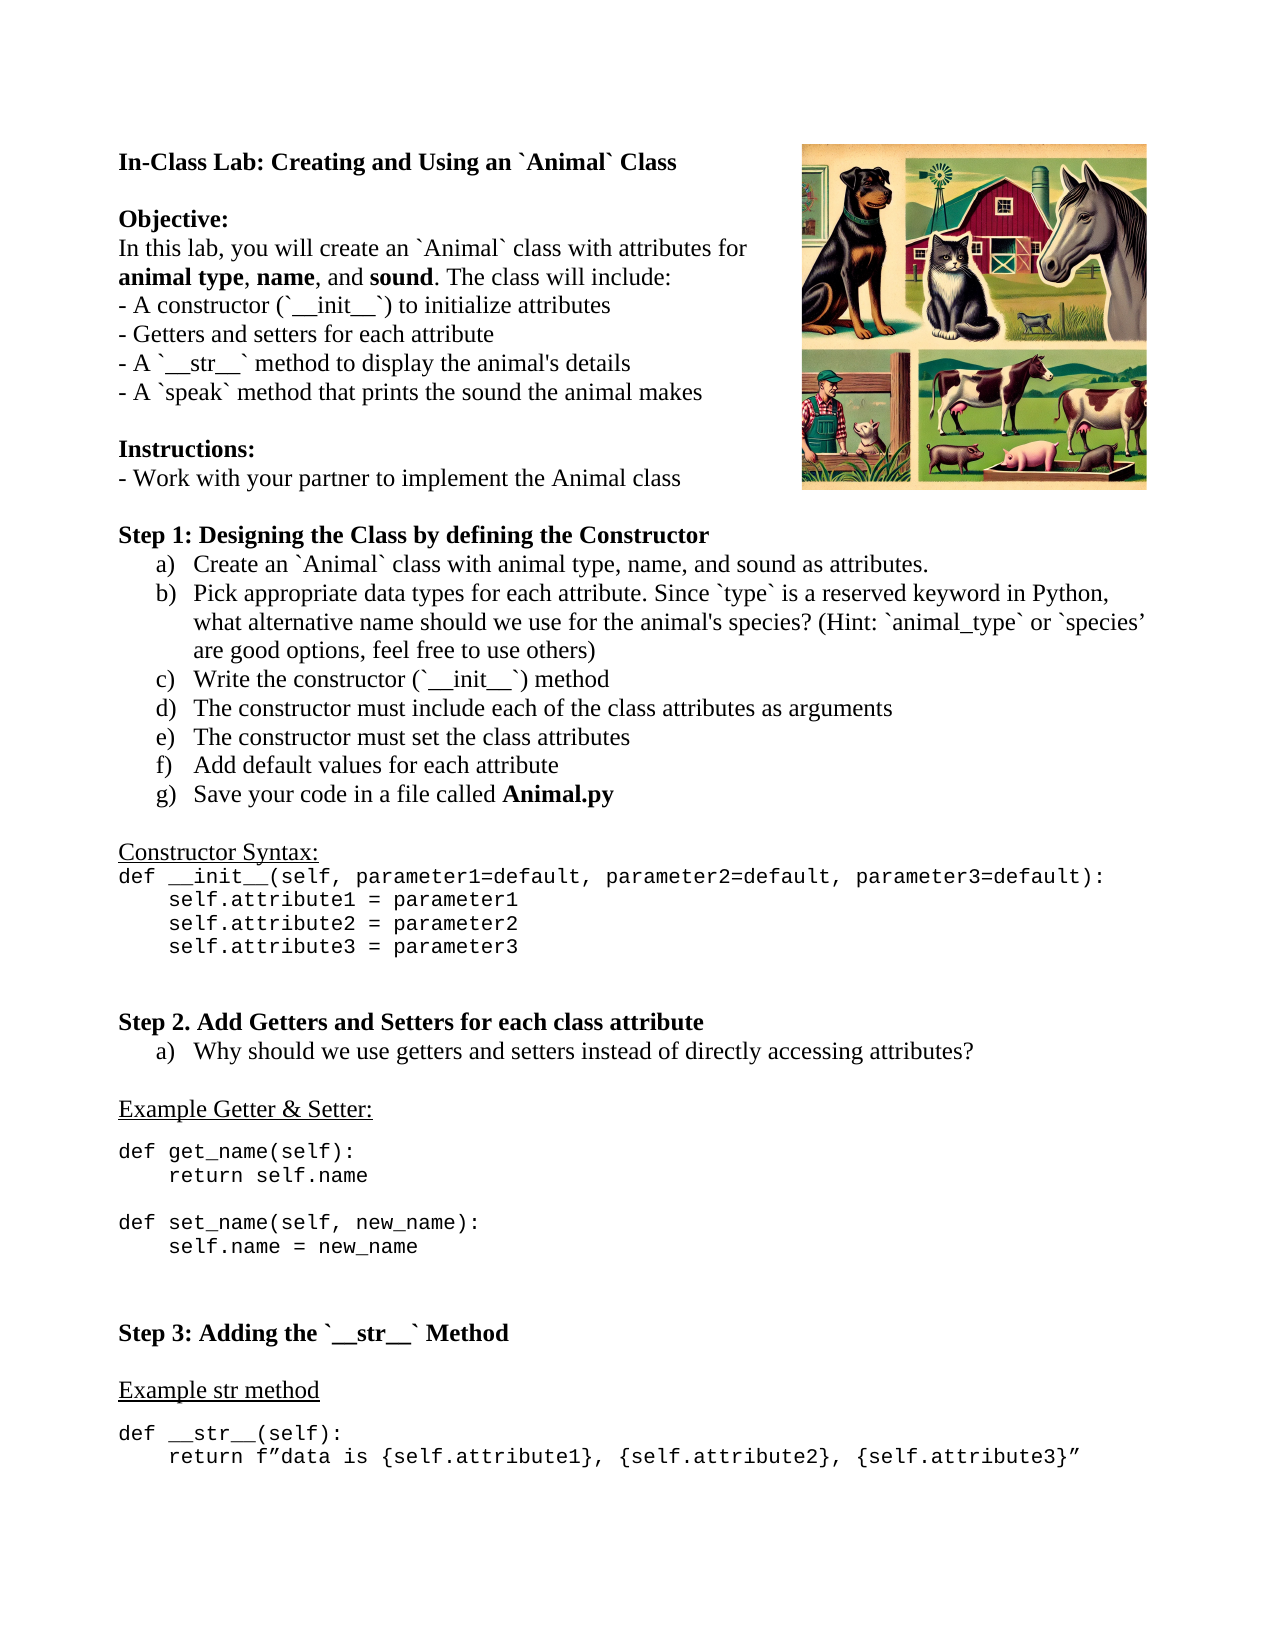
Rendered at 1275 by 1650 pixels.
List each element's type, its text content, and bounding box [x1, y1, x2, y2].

text Step 3: Adding the `__str__` Method [118, 1318, 1157, 1347]
list The constructor must include each of the class attributes as arguments [156, 693, 1157, 722]
text - Work with your partner to implement the Animal class [118, 463, 1157, 492]
text - A `__str__` method to display the animal's details [118, 348, 801, 377]
text def __init__(self, parameter1=default, parameter2=default, parameter3=default): [118, 866, 1157, 889]
text return f”data is {self.attribute1}, {self.attribute2}, {self.attribute3}” [118, 1447, 1157, 1470]
text [1147, 204, 1157, 233]
list The constructor must set the class attributes [156, 722, 1157, 751]
text - Getters and setters for each attribute [118, 319, 801, 348]
list Write the constructor (`__init__`) method [156, 664, 1157, 693]
text self.name = new_name [118, 1236, 1157, 1259]
picture [801, 144, 1147, 490]
list Why should we use getters and setters instead of directly accessing attributes? [156, 1036, 1157, 1065]
text Example str method [118, 1375, 1157, 1404]
list Create an `Animal` class with animal type, name, and sound as attributes. [156, 549, 1157, 578]
text Step 2. Add Getters and Setters for each class attribute [118, 1007, 1157, 1036]
text def set_name(self, new_name): [118, 1212, 1157, 1236]
text Objective: [118, 204, 801, 233]
text Example Getter & Setter: [118, 1094, 1157, 1122]
text In-Class Lab: Creating and Using an `Animal` Class [118, 147, 801, 176]
text - A `speak` method that prints the sound the animal makes [118, 377, 801, 406]
text def get_name(self): [118, 1141, 1157, 1165]
text self.attribute3 = parameter3 [118, 937, 1157, 1007]
text return self.name [118, 1165, 1157, 1189]
text [1147, 434, 1157, 463]
text Constructor Syntax: [118, 808, 1157, 866]
list Save your code in a file called Animal.py [156, 779, 1157, 808]
text In this lab, you will create an `Animal` class with attributes for animal type, name, and sound. The class will include: [118, 233, 801, 291]
text self.attribute1 = parameter1 [118, 889, 1157, 913]
text Step 1: Designing the Class by defining the Constructor [118, 521, 1157, 549]
list Add default values for each attribute [156, 751, 1157, 779]
text - A constructor (`__init__`) to initialize attributes [118, 291, 801, 319]
list Pick appropriate data types for each attribute. Since `type` is a reserved keyword in Python, what alternative name should we use for the animal's species? (Hint: `animal_type` or `species’ are good options, feel free to use others) [156, 578, 1157, 664]
text Instructions: [118, 434, 801, 463]
text def __str__(self): [118, 1423, 1157, 1447]
text self.attribute2 = parameter2 [118, 913, 1157, 937]
